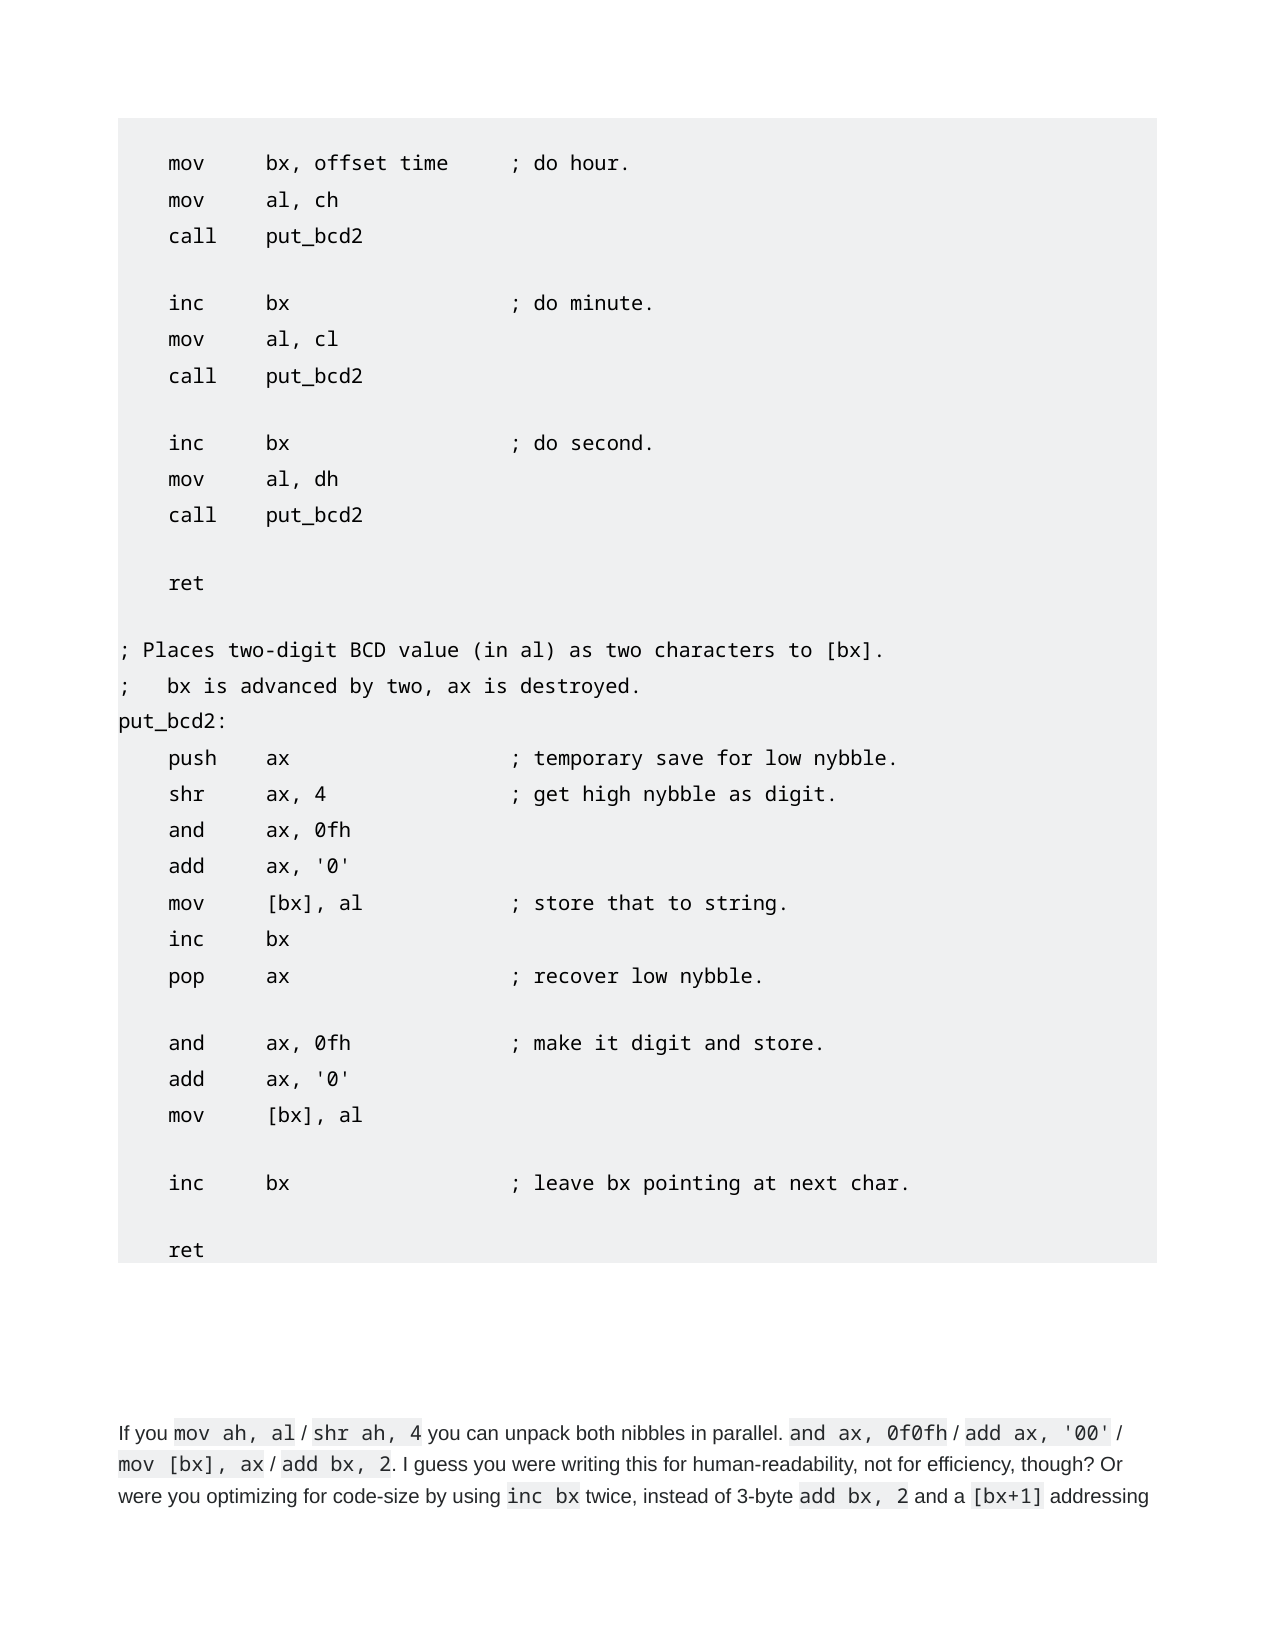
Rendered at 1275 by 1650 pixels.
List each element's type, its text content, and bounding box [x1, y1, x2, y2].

text add ax, '0' [118, 852, 1157, 880]
text ret [118, 1235, 1157, 1263]
text and ax, 0fh [118, 816, 1157, 844]
text put_bcd2: [118, 707, 1157, 735]
text push ax ; temporary save for low nybble. [118, 743, 1157, 771]
text call put_bcd2 [118, 501, 1157, 529]
text ; bx is advanced by two, ax is destroyed. [118, 671, 1157, 699]
text mov al, ch [118, 185, 1157, 213]
text mov bx, offset time ; do hour. [118, 149, 1157, 177]
text mov [bx], al ; store that to string. [118, 888, 1157, 917]
text inc bx ; do minute. [118, 289, 1157, 317]
text call put_bcd2 [118, 361, 1157, 389]
text add ax, '0' [118, 1065, 1157, 1093]
text mov al, cl [118, 325, 1157, 353]
text inc bx [118, 925, 1157, 953]
text mov al, dh [118, 465, 1157, 493]
text ret [118, 568, 1157, 596]
text ; Places two-digit BCD value (in al) as two characters to [bx]. [118, 635, 1157, 663]
text shr ax, 4 ; get high nybble as digit. [118, 779, 1157, 807]
text call put_bcd2 [118, 222, 1157, 249]
text inc bx ; do second. [118, 428, 1157, 456]
text If you mov ah, al / shr ah, 4 you can unpack both nibbles in parallel. and ax, 0f0fh / add ax, '00' / mov [bx], ax / add bx, 2. I guess you were writing this for human-readability, not for efficiency, though? Or were you optimizing for code-size by using inc bx twice, instead of 3-byte add bx, 2 and a [bx+1] addressing [118, 1418, 1157, 1509]
text pop ax ; recover low nybble. [118, 961, 1157, 989]
text and ax, 0fh ; make it digit and store. [118, 1028, 1157, 1056]
text inc bx ; leave bx pointing at next char. [118, 1168, 1157, 1196]
text mov [bx], al [118, 1101, 1157, 1129]
